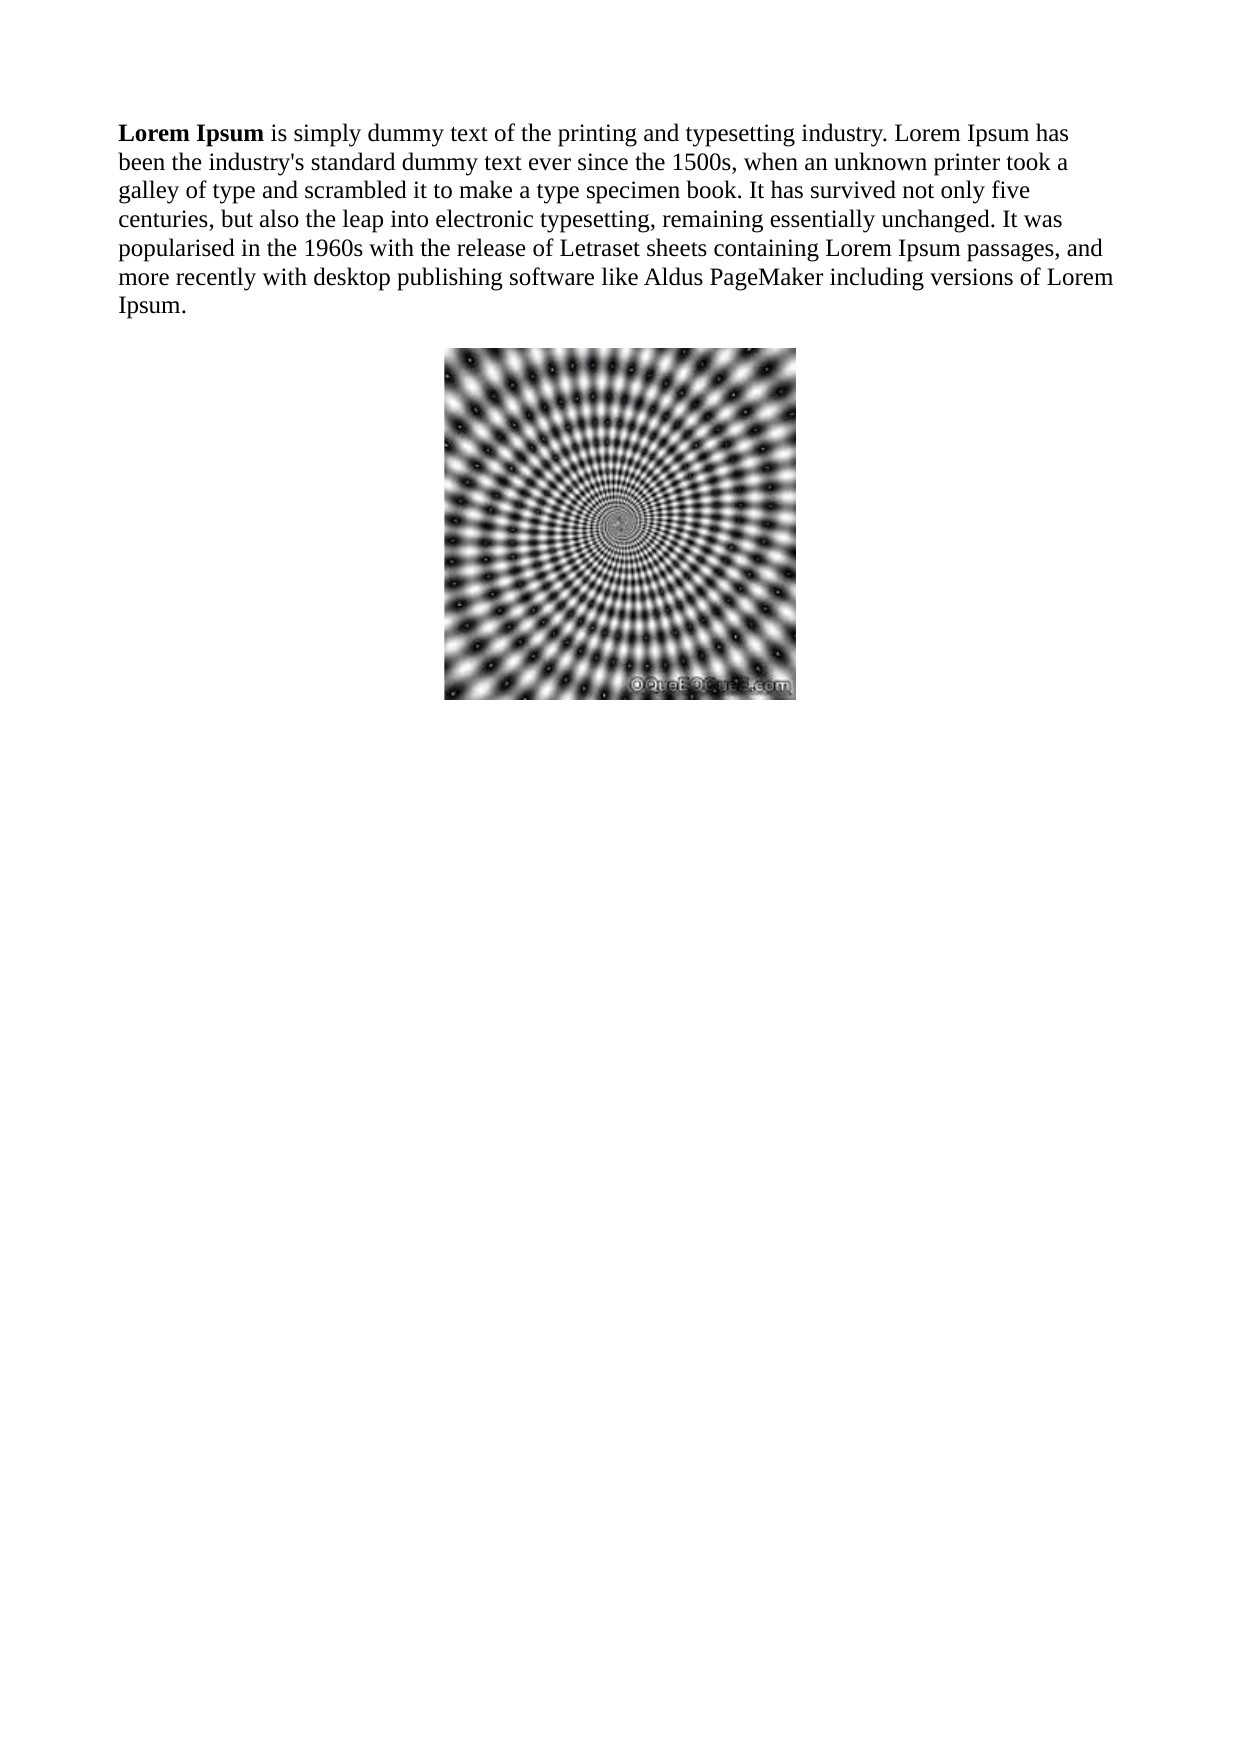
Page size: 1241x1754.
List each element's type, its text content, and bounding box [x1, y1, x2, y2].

text Lorem Ipsum is simply dummy text of the printing and typesetting industry. Lorem Ipsum has been the industry's standard dummy text ever since the 1500s, when an unknown printer took a galley of type and scrambled it to make a type specimen book. It has survived not only five centuries, but also the leap into electronic typesetting, remaining essentially unchanged. It was popularised in the 1960s with the release of Letraset sheets containing Lorem Ipsum passages, and more recently with desktop publishing software like Aldus PageMaker including versions of Lorem Ipsum. [118, 118, 1122, 319]
picture [444, 348, 796, 700]
